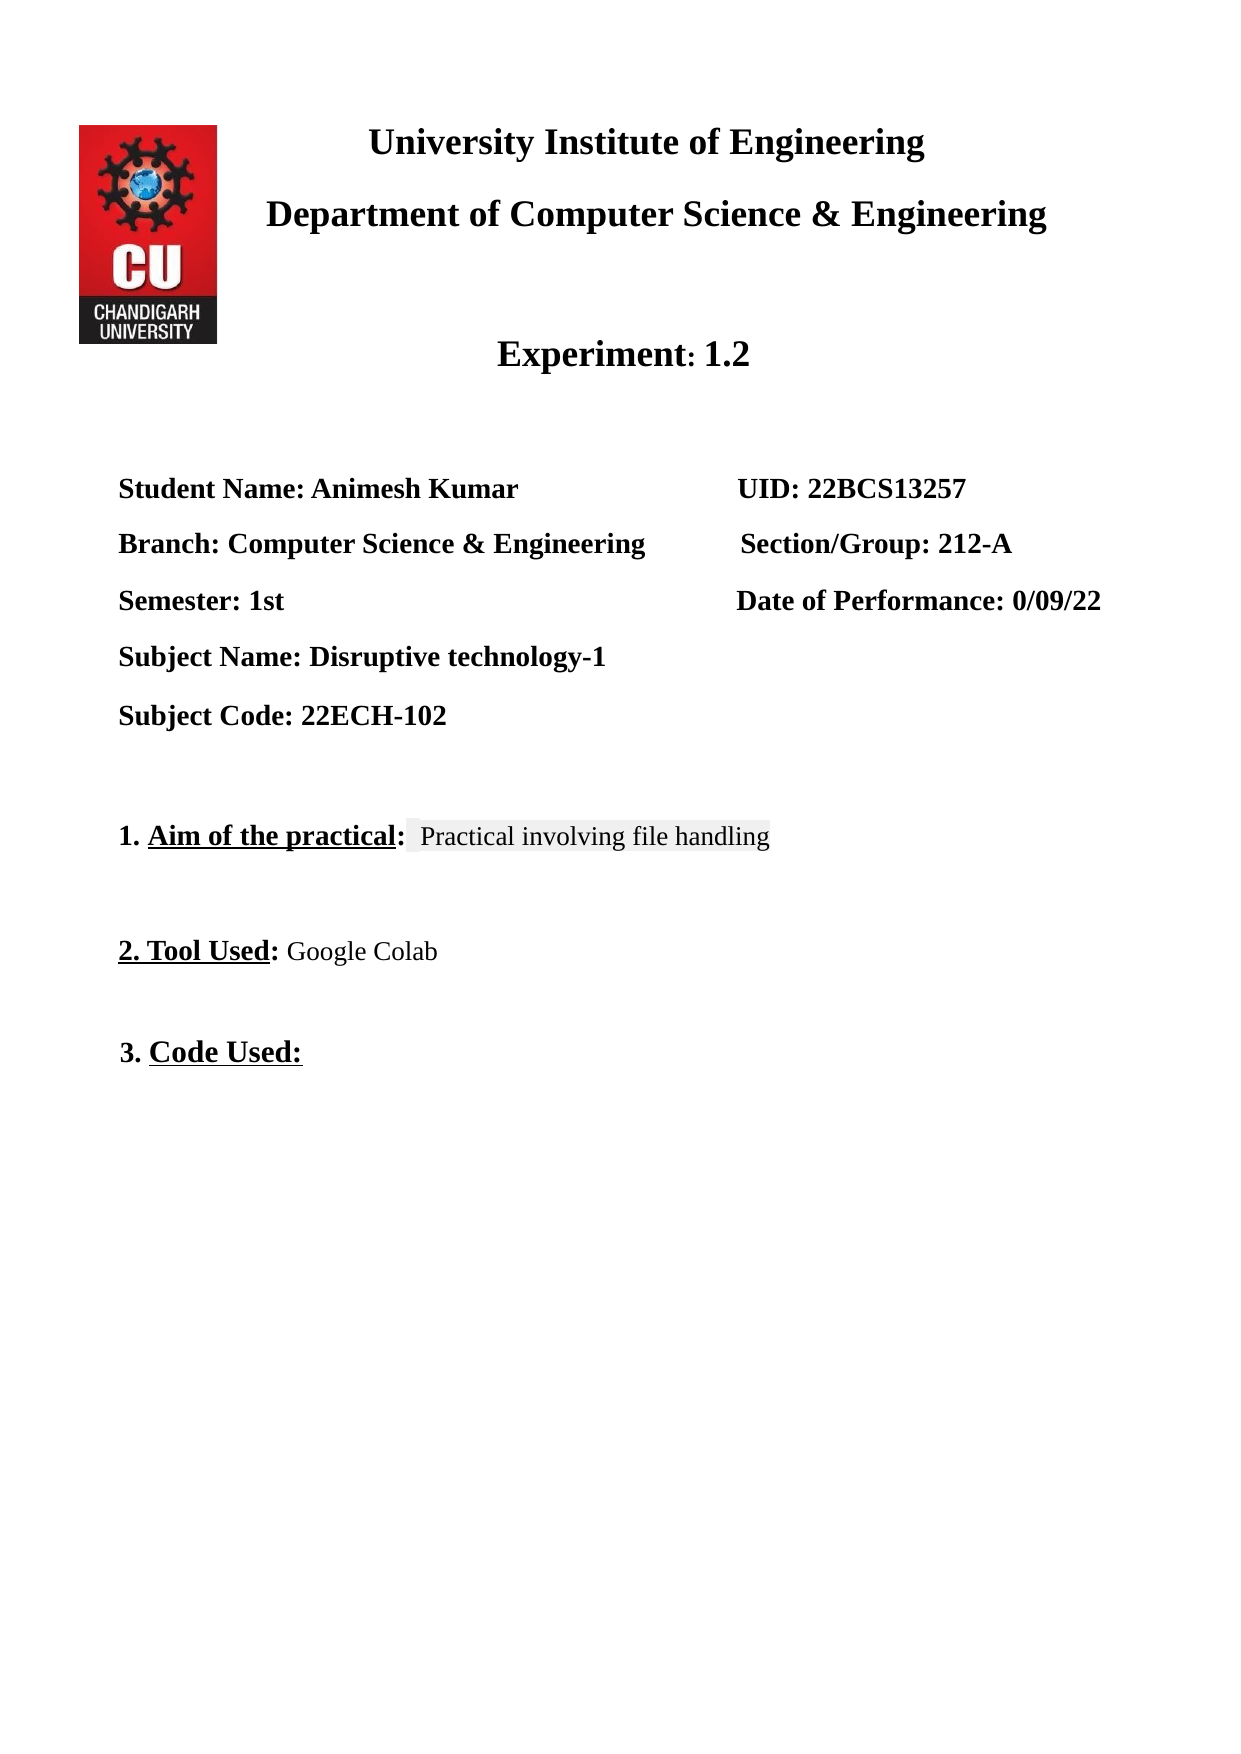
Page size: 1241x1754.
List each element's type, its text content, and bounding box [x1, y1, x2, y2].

text Subject Name: Disruptive technology-1 [118, 639, 658, 673]
text Semester: 1st Date of Performance: 0/09/22 [118, 582, 1122, 618]
text Branch: Computer Science & Engineering Section/Group: 212-A [118, 526, 1122, 561]
text 1. Aim of the practical: Practical involving file handling [118, 818, 1122, 852]
text Subject Code: 22ECH-102 [118, 698, 658, 732]
text Student Name: Animesh Kumar UID: 22BCS13257 [118, 471, 1122, 504]
text 3. Code Used: [119, 1033, 1122, 1069]
text University Institute of Engineering [118, 118, 1122, 164]
picture [79, 125, 218, 344]
text Department of Computer Science & Engineering [218, 191, 1122, 234]
text Experiment: 1.2 [118, 331, 1122, 374]
text 2. Tool Used: Google Colab [118, 933, 1122, 967]
